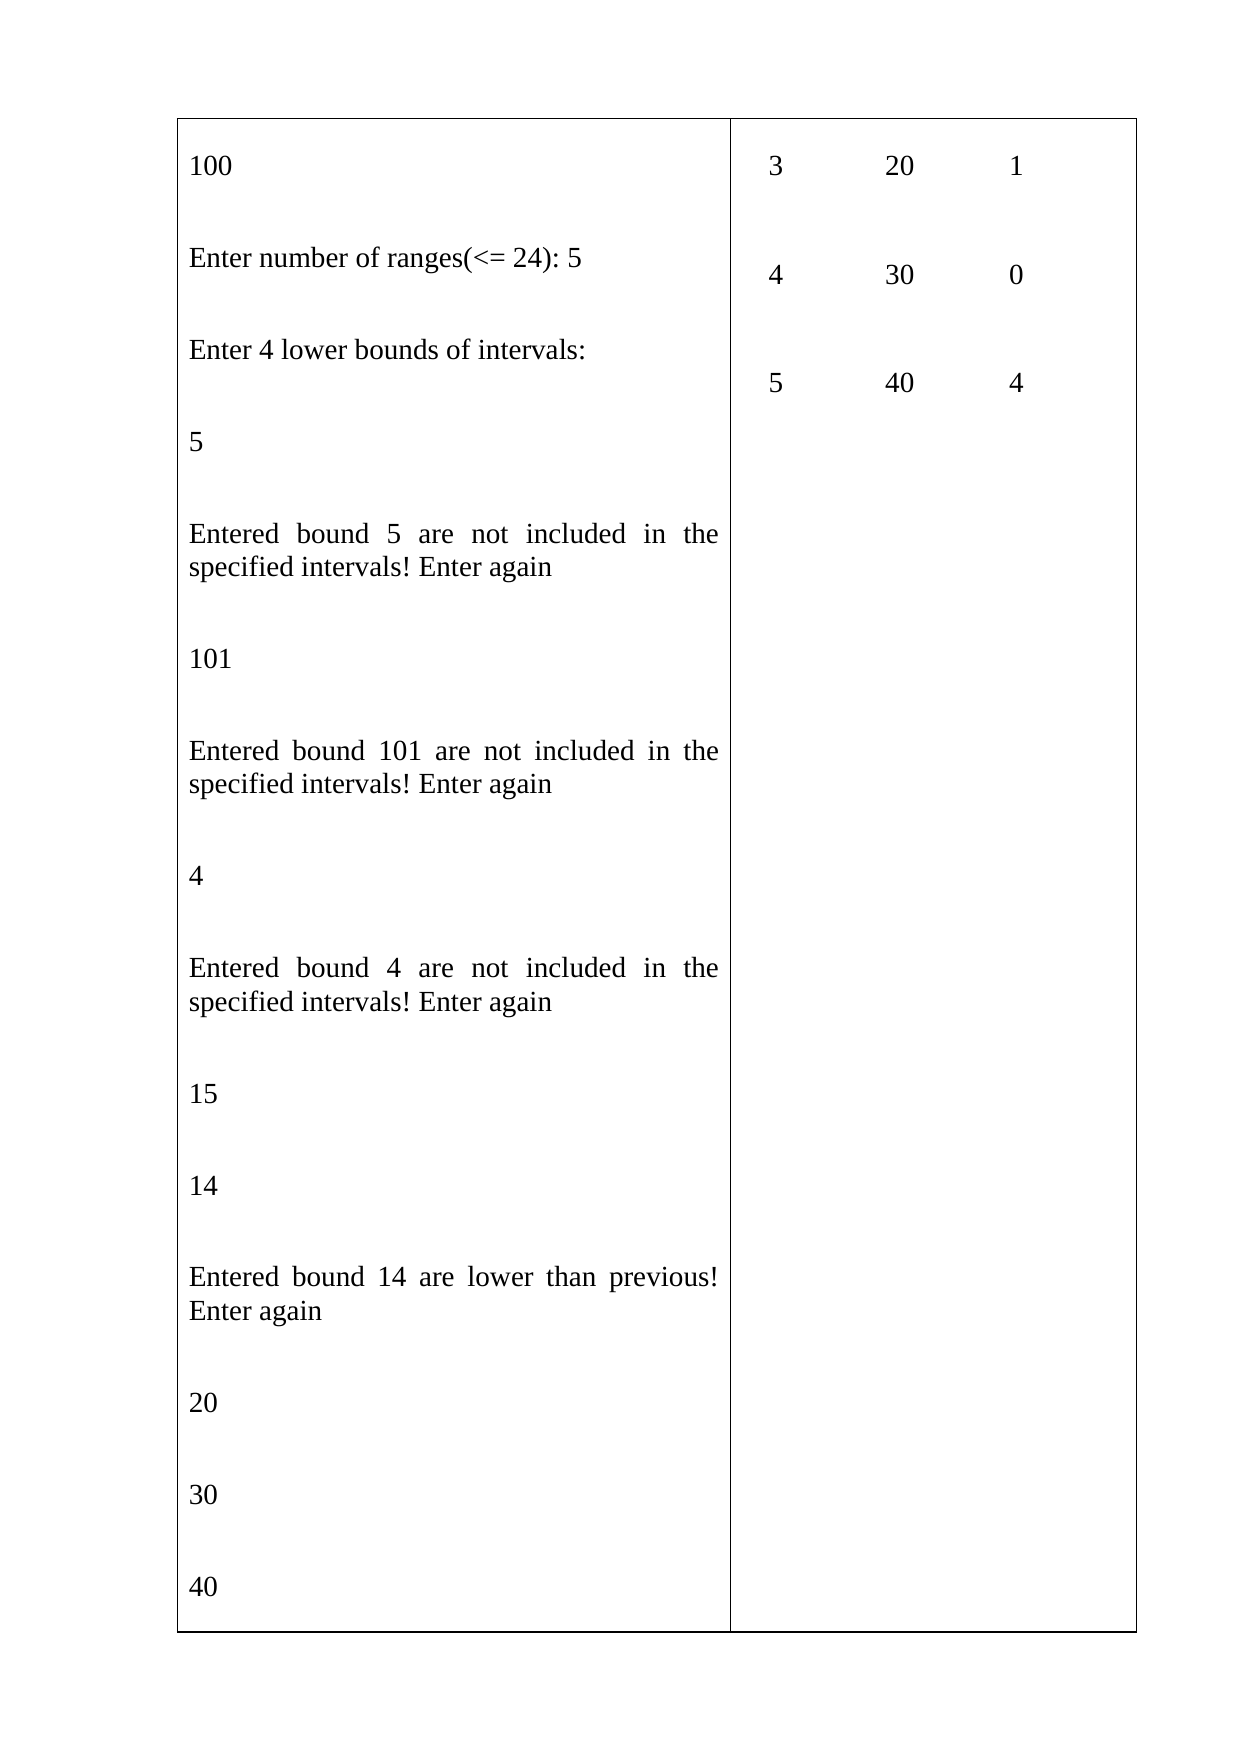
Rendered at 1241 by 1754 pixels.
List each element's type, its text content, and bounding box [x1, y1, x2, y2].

table_cell 3 20 1 4 30 0 5 40 4 [731, 119, 1136, 1631]
table_cell 100 Enter number of ranges(<= 24): 5 Enter 4 lower bounds of intervals: 5 Entered bound 5 are not included in the specified intervals! Enter again 101 Entered bound 101 are not included in the specified intervals! Enter again 4 Entered bound 4 are not included in the specified intervals! Enter again 15 14 Entered bound 14 are lower than previous! Enter again 20 30 40 [178, 119, 730, 1631]
